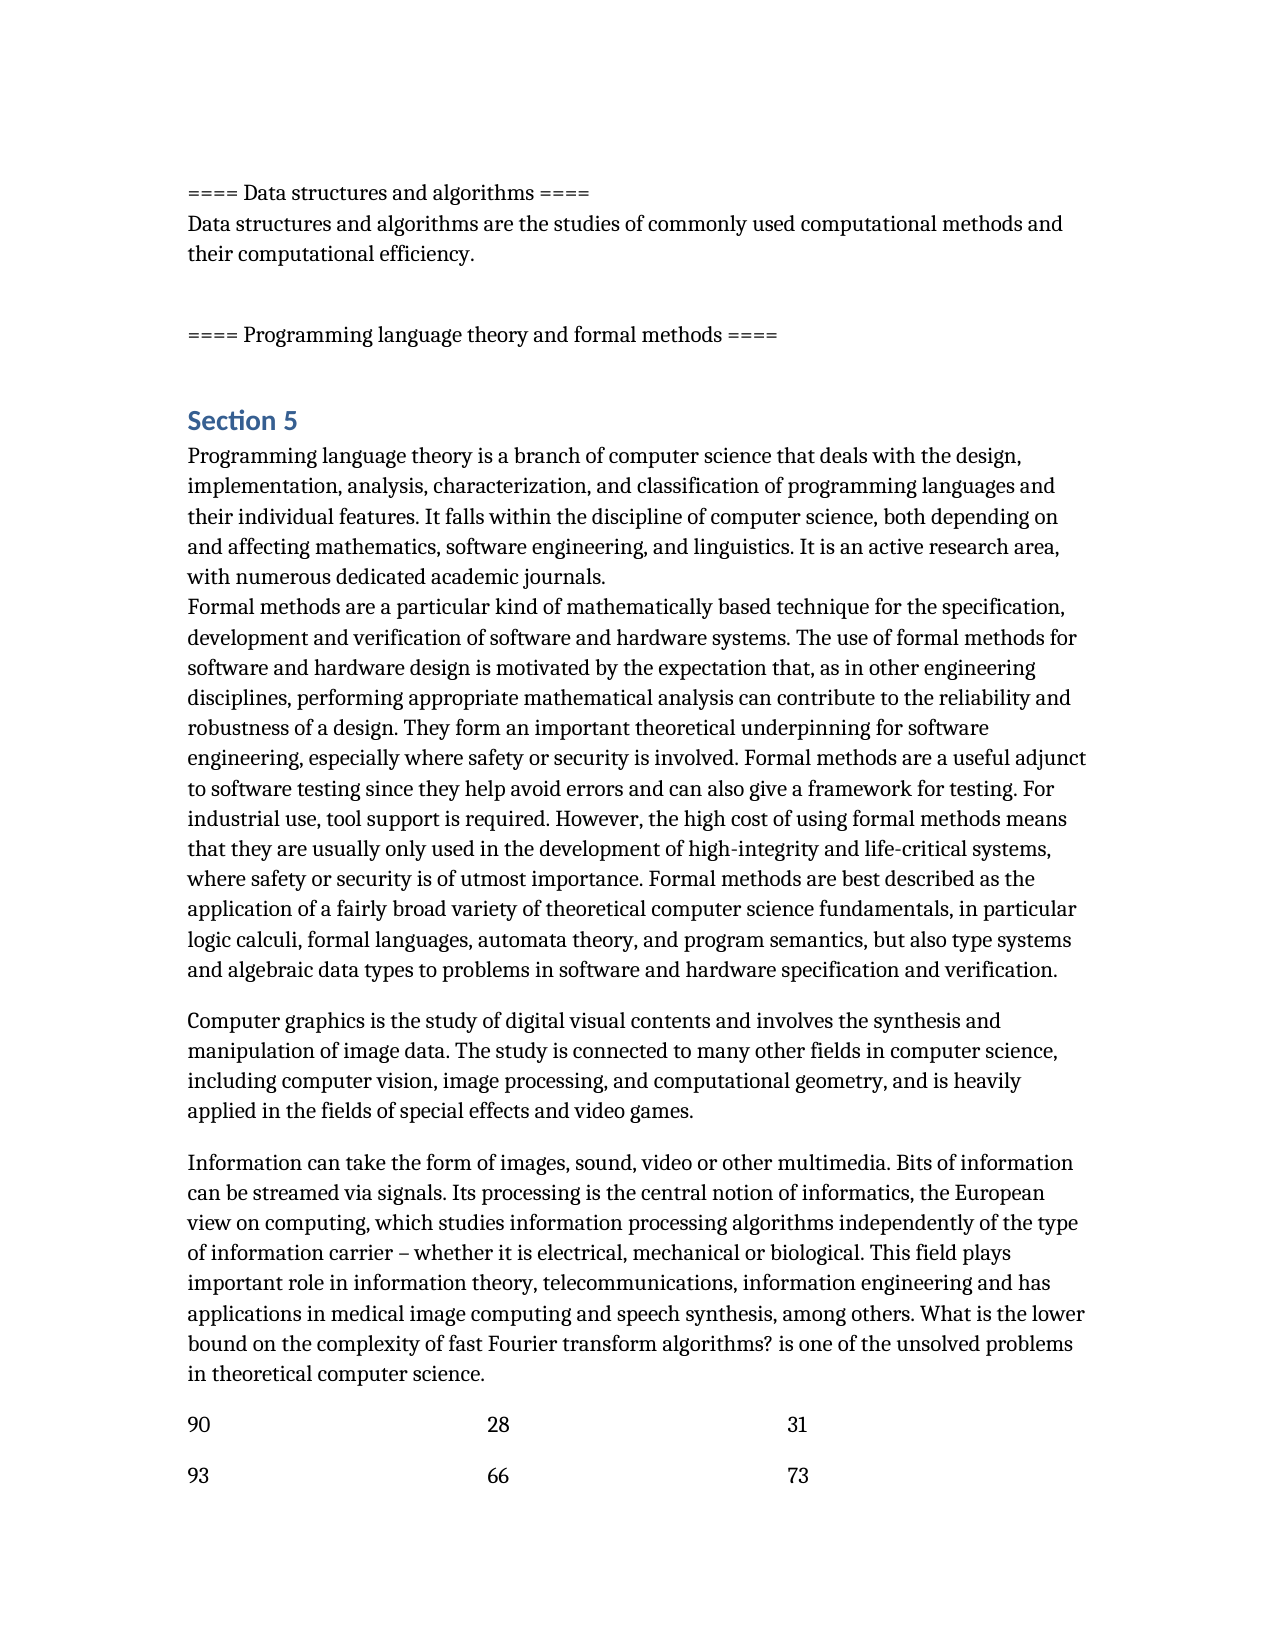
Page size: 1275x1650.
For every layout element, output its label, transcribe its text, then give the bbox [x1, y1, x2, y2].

table_cell 93 [176, 1463, 476, 1489]
table_header 31 [776, 1412, 1076, 1463]
text Programming language theory is a branch of computer science that deals with the design, implementation, analysis, characterization, and classification of programming languages and their individual features. It falls within the discipline of computer science, both depending on and affecting mathematics, software engineering, and linguistics. It is an active research area, with numerous dedicated academic journals. Formal methods are a particular kind of mathematically based technique for the specification, development and verification of software and hardware systems. The use of formal methods for software and hardware design is motivated by the expectation that, as in other engineering disciplines, performing appropriate mathematical analysis can contribute to the reliability and robustness of a design. They form an important theoretical underpinning for software engineering, especially where safety or security is involved. Formal methods are a useful adjunct to software testing since they help avoid errors and can also give a framework for testing. For industrial use, tool support is required. However, the high cost of using formal methods means that they are usually only used in the development of high-integrity and life-critical systems, where safety or security is of utmost importance. Formal methods are best described as the application of a fairly broad variety of theoretical computer science fundamentals, in particular logic calculi, formal languages, automata theory, and program semantics, but also type systems and algebraic data types to problems in software and hardware specification and verification. [187, 443, 1087, 983]
table_header 28 [476, 1412, 776, 1463]
table_header 90 [176, 1412, 476, 1463]
text ==== Data structures and algorithms ==== Data structures and algorithms are the studies of commonly used computational methods and their computational efficiency. [187, 150, 1087, 267]
subtitle Section 5 [187, 402, 1087, 438]
text ==== Programming language theory and formal methods ==== [187, 292, 1087, 348]
text Computer graphics is the study of digital visual contents and involves the synthesis and manipulation of image data. The study is connected to many other fields in computer science, including computer vision, image processing, and computational geometry, and is heavily applied in the fields of special effects and video games. [187, 1008, 1087, 1124]
table_cell 66 [476, 1463, 776, 1489]
table_cell 73 [776, 1463, 1076, 1489]
text Information can take the form of images, sound, video or other multimedia. Bits of information can be streamed via signals. Its processing is the central notion of informatics, the European view on computing, which studies information processing algorithms independently of the type of information carrier – whether it is electrical, mechanical or biological. This field plays important role in information theory, telecommunications, information engineering and has applications in medical image computing and speech synthesis, among others. What is the lower bound on the complexity of fast Fourier transform algorithms? is one of the unsolved problems in theoretical computer science. [187, 1149, 1087, 1387]
